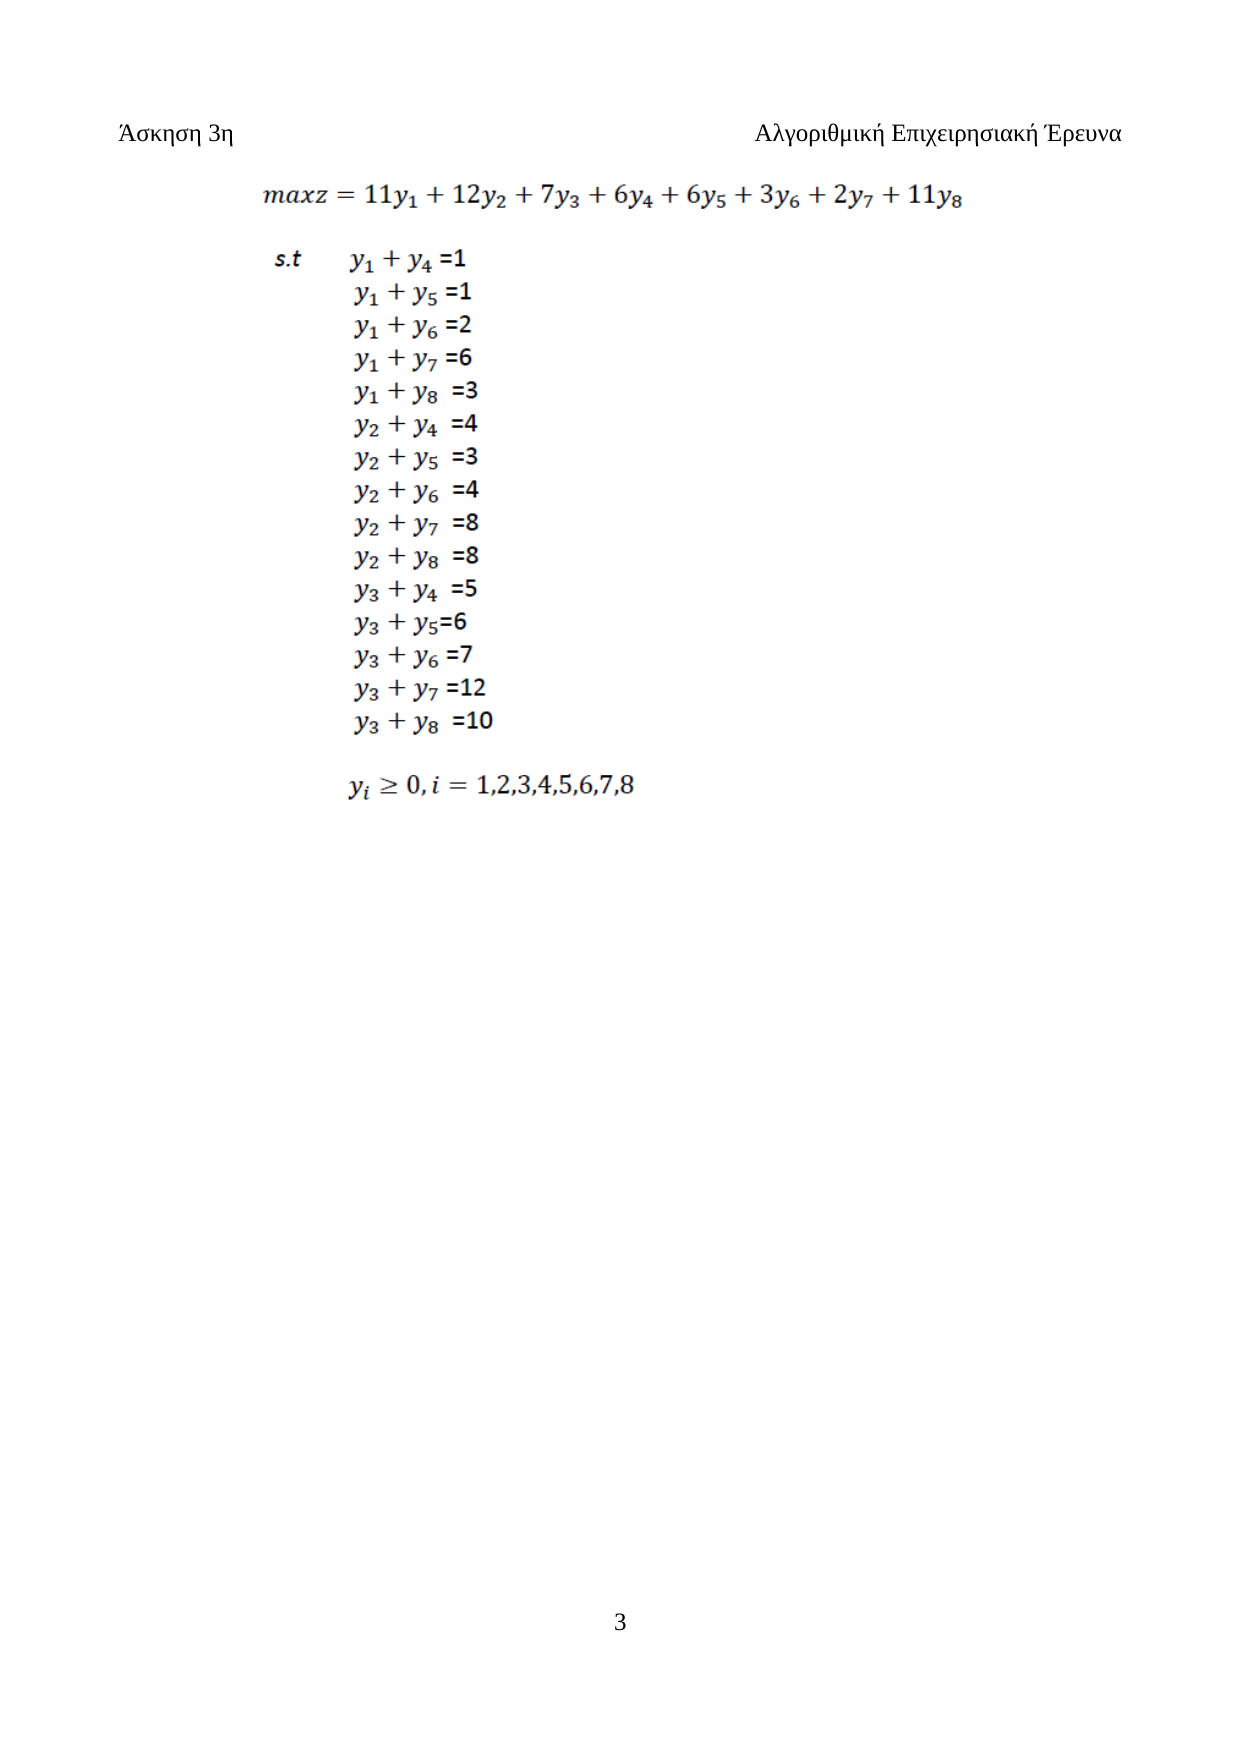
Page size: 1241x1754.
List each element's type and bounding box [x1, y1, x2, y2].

picture [256, 176, 985, 807]
